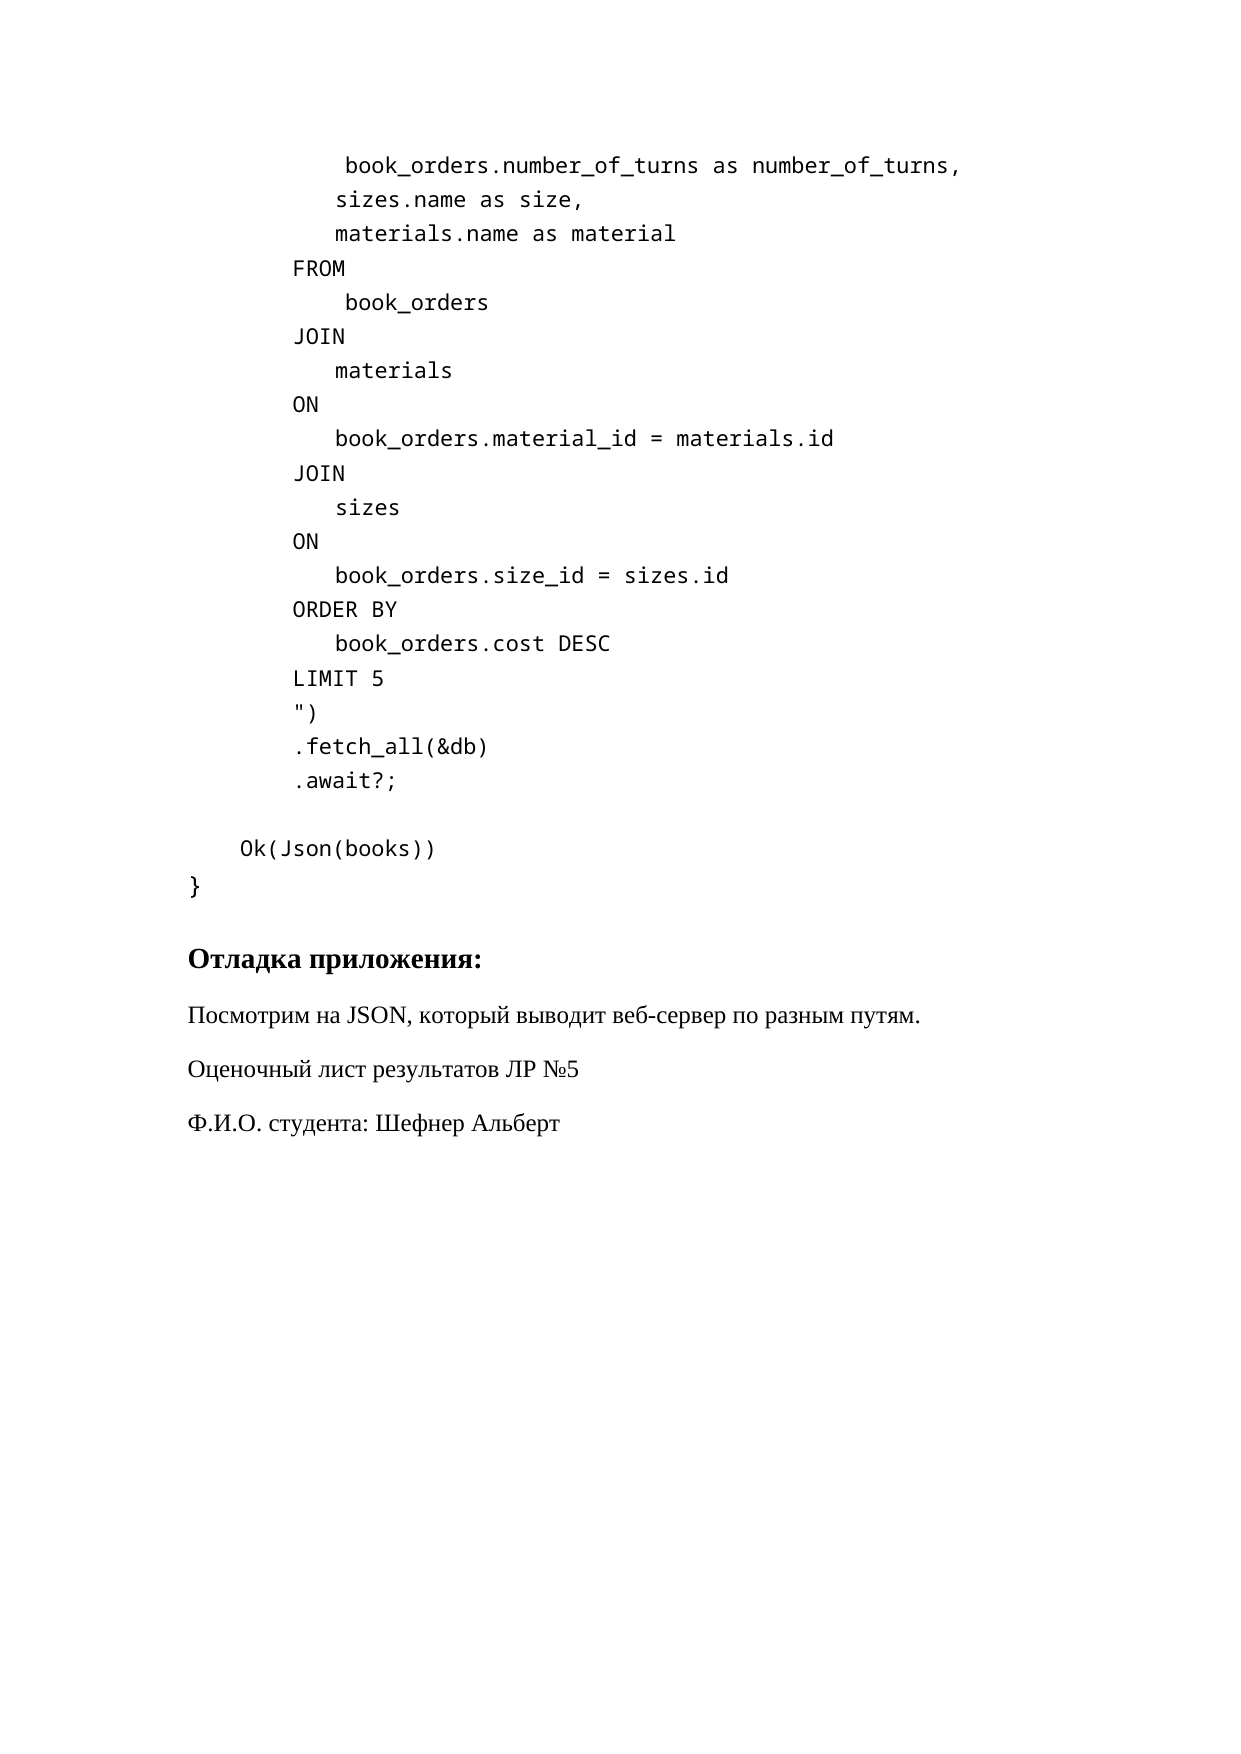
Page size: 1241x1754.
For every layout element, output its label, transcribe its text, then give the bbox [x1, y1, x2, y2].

text Отладка приложения: [187, 941, 1090, 974]
text Ok(Json(books)) [187, 833, 1090, 863]
text ORDER BY [187, 594, 1090, 624]
text sizes [187, 492, 1090, 521]
text book_orders.cost DESC [187, 628, 1090, 658]
text ON [187, 389, 1090, 419]
text FROM [187, 252, 1090, 282]
text ") [187, 697, 1090, 726]
text sizes.name as size, [187, 184, 1090, 214]
text Посмотрим на JSON, который выводит веб-сервер по разным путям. [187, 1000, 1090, 1029]
text Ф.И.О. студента: Шефнер Альберт [187, 1108, 1090, 1137]
text book_orders.size_id = sizes.id [187, 560, 1090, 590]
text materials.name as material [187, 218, 1090, 248]
text Оценочный лист результатов ЛР №5 [187, 1054, 1090, 1083]
text book_orders [187, 287, 1090, 316]
text materials [187, 355, 1090, 385]
text JOIN [187, 321, 1090, 351]
text .fetch_all(&db) [187, 731, 1090, 761]
text LIMIT 5 [187, 662, 1090, 692]
text book_orders.material_id = materials.id [187, 423, 1090, 453]
text book_orders.number_of_turns as number_of_turns, [187, 150, 1090, 180]
text JOIN [187, 457, 1090, 487]
text ON [187, 526, 1090, 556]
text } [187, 867, 1090, 902]
text .await?; [187, 765, 1090, 795]
